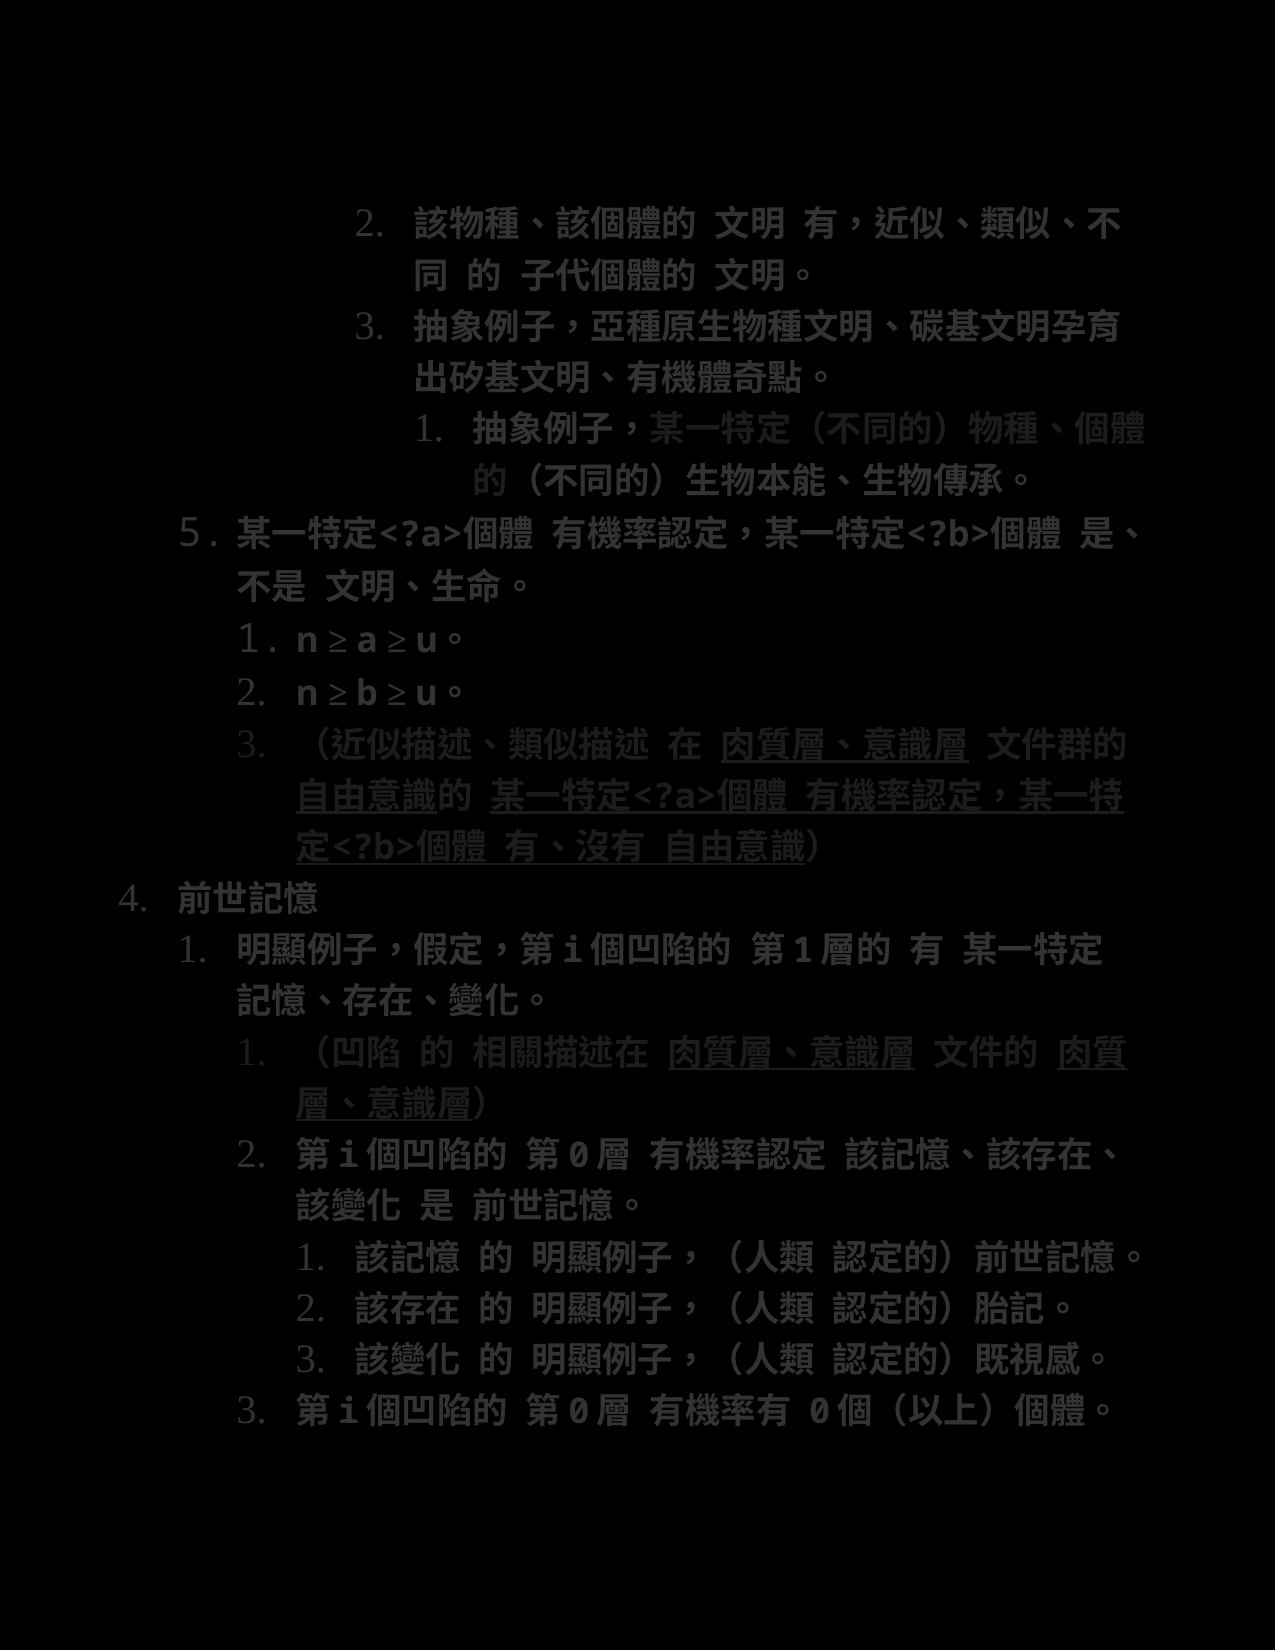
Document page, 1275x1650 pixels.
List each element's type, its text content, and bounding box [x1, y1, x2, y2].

list 第i個凹陷的 第0層 有機率認定 該記憶、該存在、該變化 是 前世記憶。 [236, 1126, 1157, 1229]
list 抽象例子，某一特定（不同的）物種、個體 的（不同的）生物本能、生物傳承。 [413, 401, 1157, 503]
list n ≥ b ≥ u。 [236, 665, 1157, 716]
list 該變化 的 明顯例子，（人類 認定的）既視感。 [295, 1332, 1157, 1383]
list 抽象例子，亞種原生物種文明、碳基文明孕育出矽基文明、有機體奇點。 [354, 298, 1157, 401]
list 該記憶 的 明顯例子，（人類 認定的）前世記憶。 [295, 1229, 1157, 1280]
list 前世記憶 [118, 870, 1157, 921]
list 某一特定<?a>個體 有機率認定，某一特定<?b>個體 是、不是 文明、生命。 [177, 503, 1157, 610]
list 該物種、該個體的 文明 有，近似、類似、不同 的 子代個體的 文明。 [354, 196, 1157, 298]
list 第i個凹陷的 第0層 有機率有 0個（以上）個體。 [236, 1383, 1157, 1434]
list n ≥ a ≥ u。 [236, 610, 1157, 665]
list 該存在 的 明顯例子，（人類 認定的）胎記。 [295, 1280, 1157, 1332]
list （近似描述、類似描述 在 肉質層、意識層 文件群的 自由意識的 某一特定<?a>個體 有機率認定，某一特定<?b>個體 有、沒有 自由意識） [236, 716, 1157, 870]
list （凹陷 的 相關描述在 肉質層、意識層 文件的 肉質層、意識層） [236, 1024, 1157, 1126]
list 明顯例子，假定，第i個凹陷的 第1層的 有 某一特定 記憶、存在、變化。 [177, 921, 1157, 1024]
